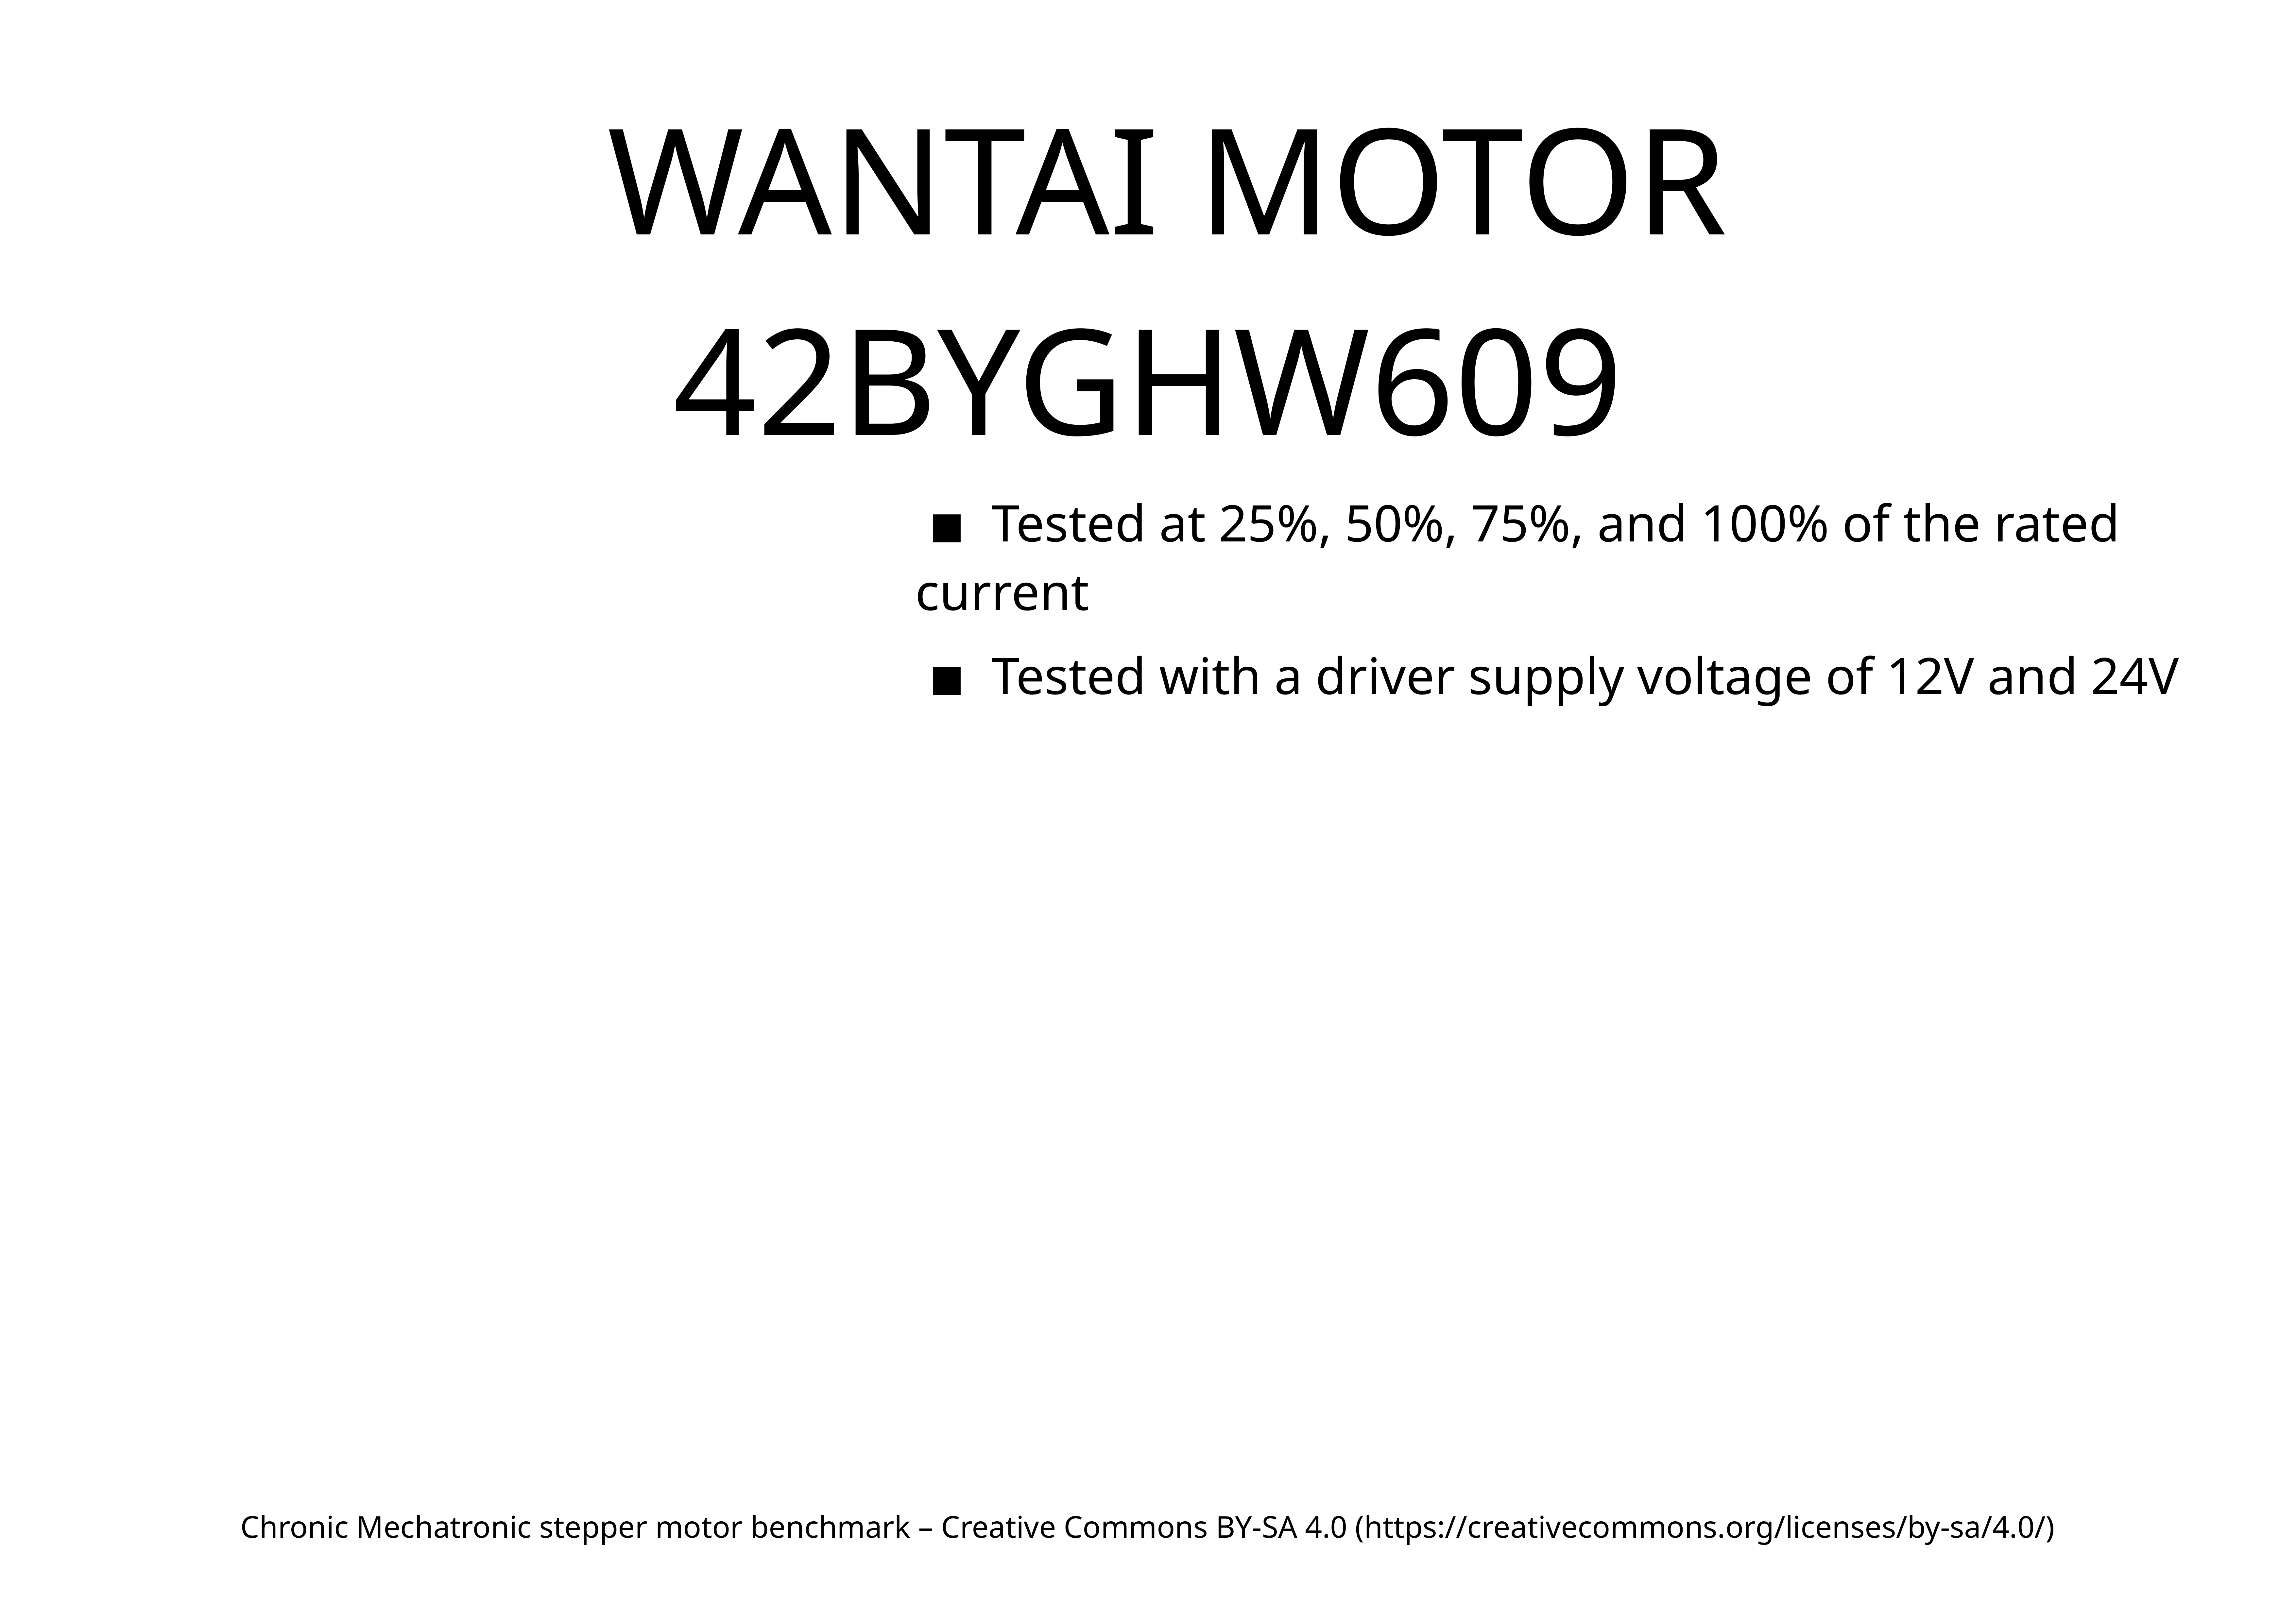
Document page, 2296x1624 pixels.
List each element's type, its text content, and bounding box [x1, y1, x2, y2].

text ◾ Tested with a driver supply voltage of 12V and 24V [915, 641, 2219, 709]
text ◾ Tested at 25%, 50%, 75%, and 100% of the rated current [915, 488, 2219, 625]
